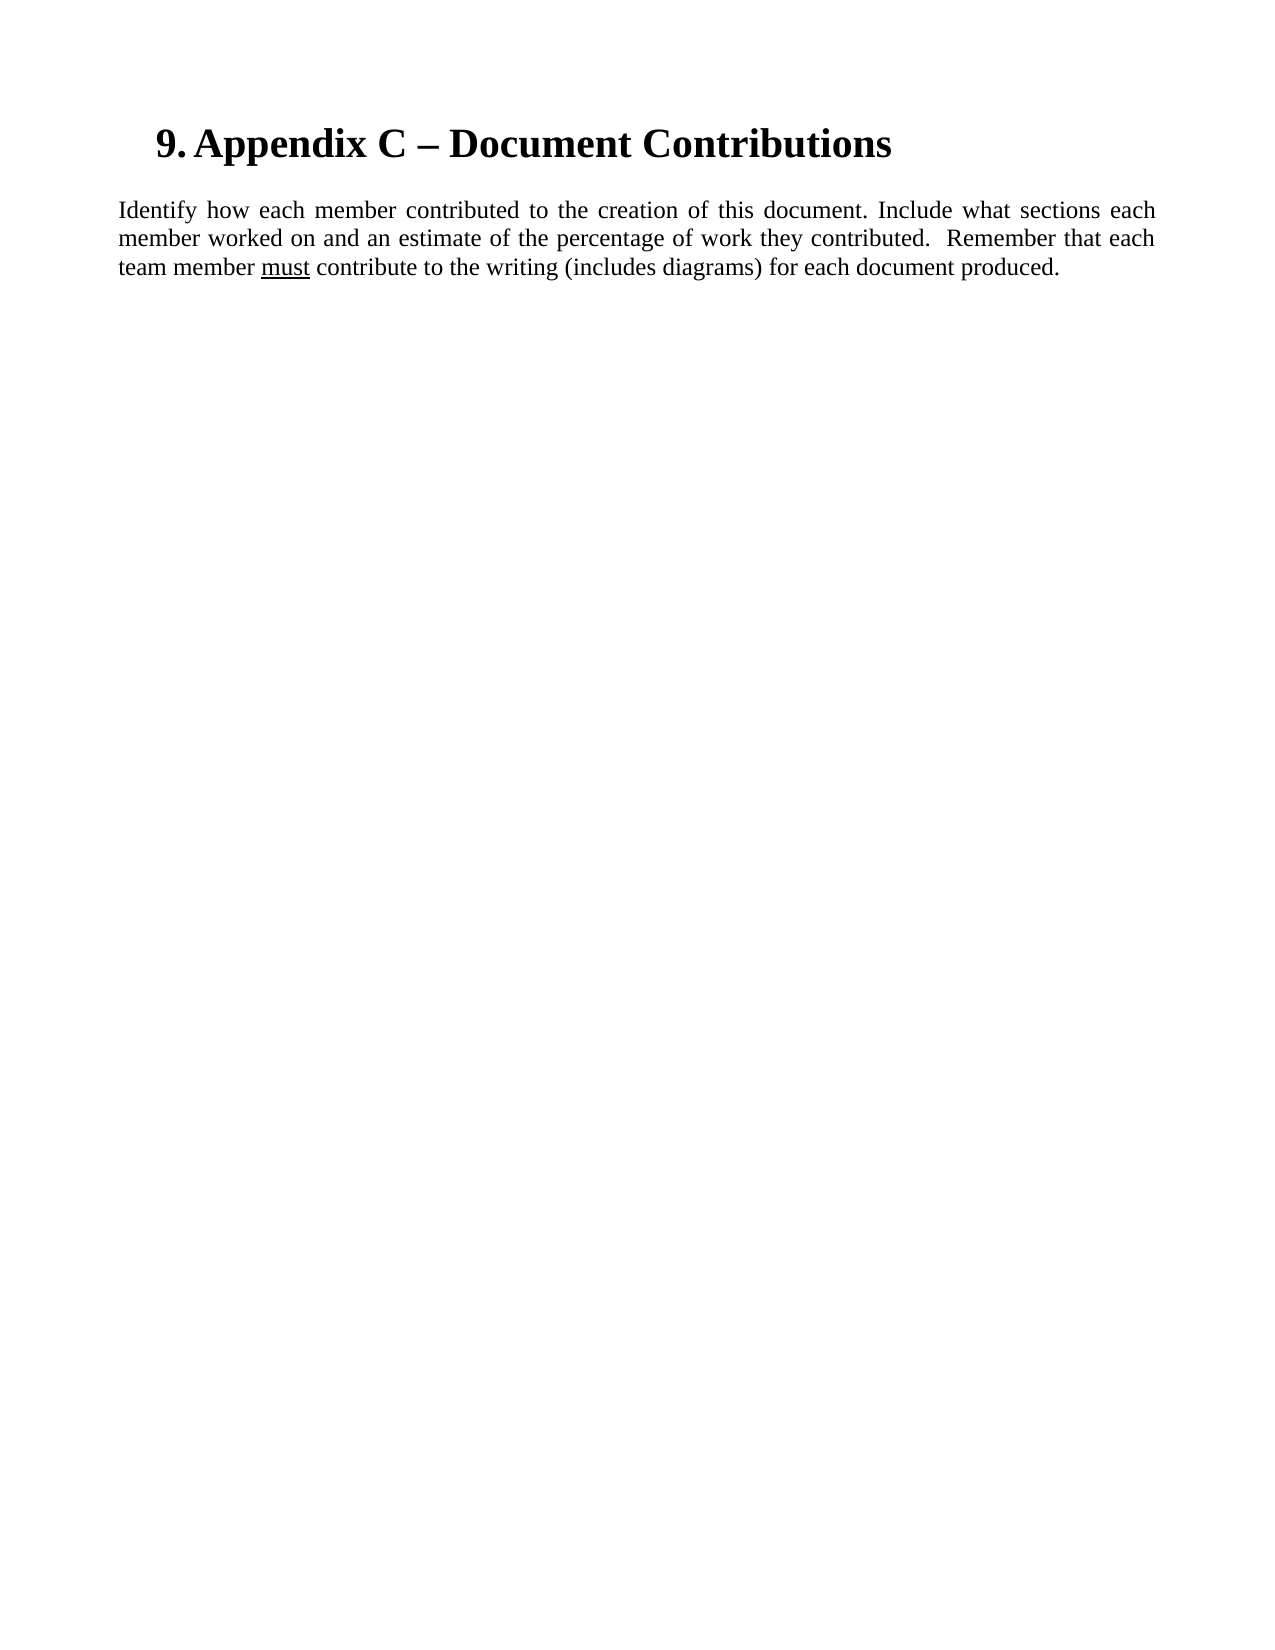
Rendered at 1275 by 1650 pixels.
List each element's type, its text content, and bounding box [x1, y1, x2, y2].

text Identify how each member contributed to the creation of this document. Include what sections each member worked on and an estimate of the percentage of work they contributed. Remember that each team member must contribute to the writing (includes diagrams) for each document produced. [118, 195, 1157, 281]
list Appendix C – Document Contributions [156, 118, 1157, 166]
